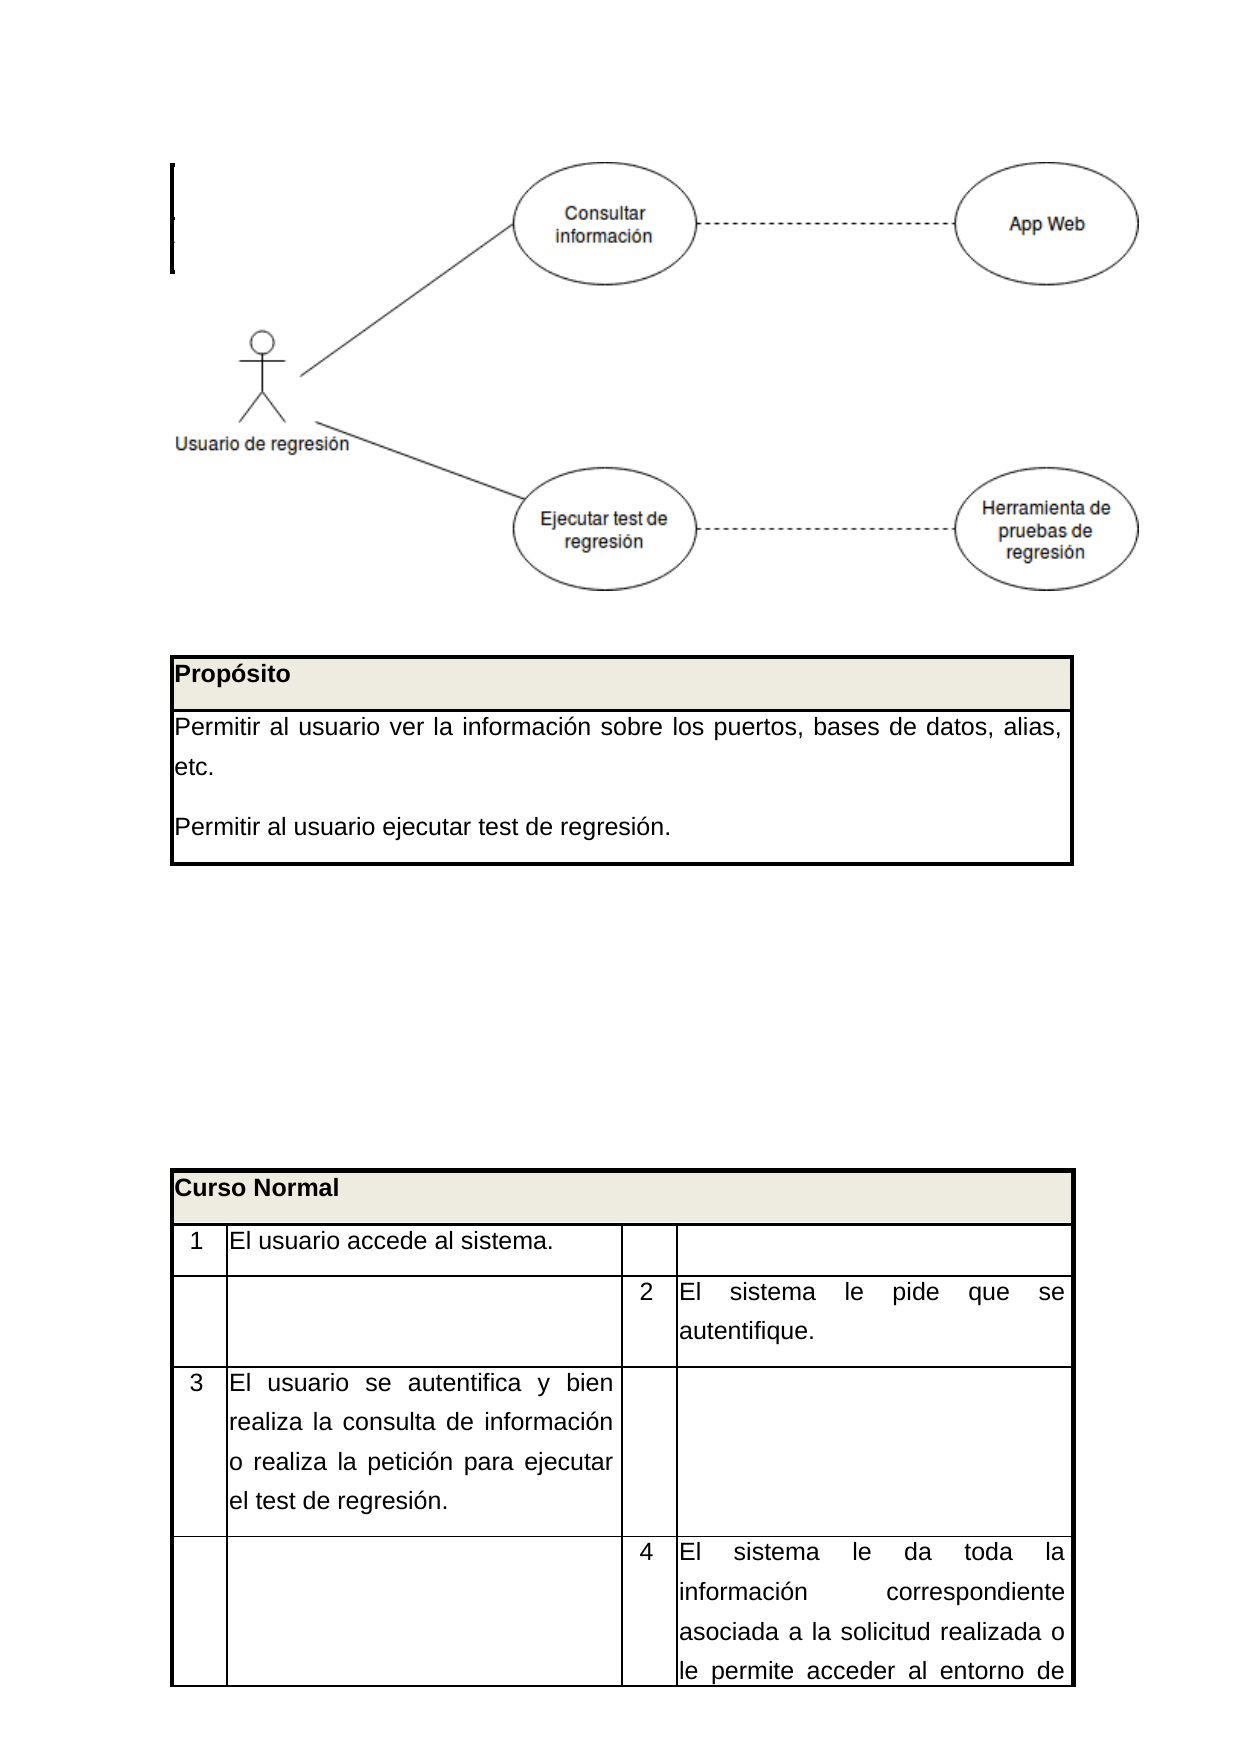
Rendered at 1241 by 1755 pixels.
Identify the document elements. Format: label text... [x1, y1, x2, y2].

table_cell 1 [174, 1226, 226, 1275]
table_header Curso Normal [174, 1173, 1071, 1222]
table_cell 3 [174, 1368, 226, 1536]
table_cell Permitir al usuario ver la información sobre los puertos, bases de datos, alias, etc. Permitir al usuario ejecutar test de regresión. [174, 712, 1070, 861]
picture [175, 162, 1139, 591]
table_cell [623, 1226, 676, 1275]
table_cell [228, 1277, 621, 1366]
table_cell El sistema le pide que se autentifique. [678, 1277, 1071, 1366]
table_cell 4 [623, 1537, 676, 1685]
table_cell [623, 1368, 676, 1536]
table_cell [678, 1226, 1071, 1275]
table_cell [174, 1277, 226, 1366]
table_cell El usuario accede al sistema. [228, 1226, 621, 1275]
table_cell El usuario se autentifica y bien realiza la consulta de información o realiza la petición para ejecutar el test de regresión. [228, 1368, 621, 1536]
table_cell [228, 1537, 621, 1685]
table_cell [678, 1368, 1071, 1536]
table_cell [174, 1537, 226, 1685]
table_cell 2 [623, 1277, 676, 1366]
table_cell El sistema le da toda la información correspondiente asociada a la solicitud realizada o le permite acceder al entorno de [678, 1537, 1071, 1685]
table_header Propósito [174, 659, 1070, 709]
